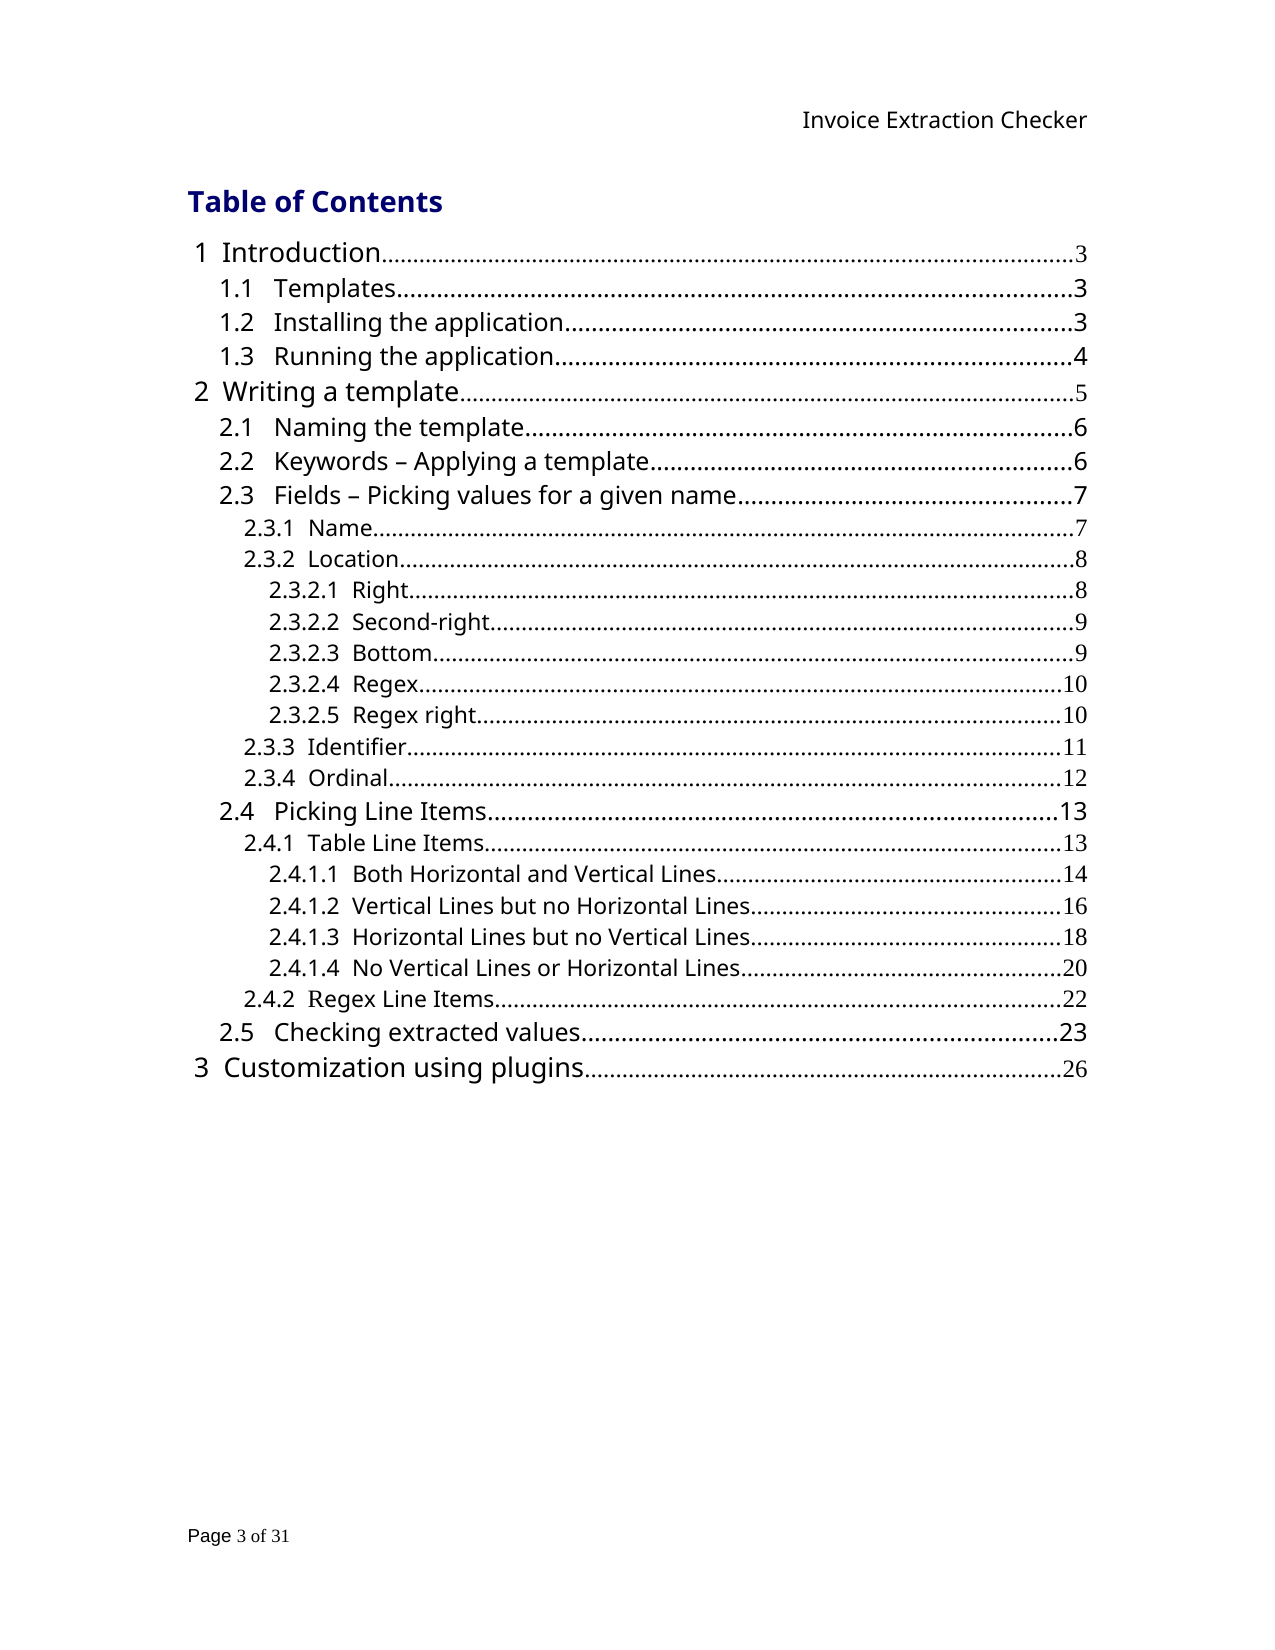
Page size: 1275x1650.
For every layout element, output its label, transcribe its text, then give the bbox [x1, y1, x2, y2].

text 2.2 Keywords – Applying a template 6 [212, 444, 1087, 478]
text 1.3 Running the application 4 [212, 339, 1087, 373]
text 1.2 Installing the application 3 [212, 305, 1087, 339]
text 2.4.1 Table Line Items 13 [237, 827, 1087, 858]
text 2.3.3 Identifier 11 [237, 731, 1087, 762]
text 2.3.1 Name 7 [237, 512, 1087, 543]
text 2.5 Checking extracted values 23 [212, 1015, 1087, 1049]
text 2.4.1.1 Both Horizontal and Vertical Lines 14 [262, 858, 1087, 890]
text 2 Writing a template 5 [187, 373, 1087, 410]
text 2.3 Fields – Picking values for a given name 7 [212, 478, 1087, 512]
text 2.3.2.5 Regex right 10 [262, 699, 1087, 731]
text 2.3.2.3 Bottom 9 [262, 637, 1087, 668]
text 2.3.2.2 Second-right 9 [262, 606, 1087, 637]
text 2.4.1.3 Horizontal Lines but no Vertical Lines 18 [262, 921, 1087, 952]
text 2.1 Naming the template 6 [212, 410, 1087, 444]
text 2.4.2 Regex Line Items 22 [237, 983, 1087, 1015]
text 2.3.2.4 Regex 10 [262, 668, 1087, 699]
text 1.1 Templates 3 [212, 271, 1087, 305]
text 2.3.2 Location 8 [237, 543, 1087, 574]
text 2.4.1.4 No Vertical Lines or Horizontal Lines 20 [262, 952, 1087, 983]
text 2.3.4 Ordinal 12 [237, 762, 1087, 793]
text 2.4.1.2 Vertical Lines but no Horizontal Lines 16 [262, 890, 1087, 921]
text 2.4 Picking Line Items 13 [212, 793, 1087, 827]
text 3 Customization using plugins 26 [187, 1049, 1087, 1086]
subtitle Table of Contents [187, 182, 1087, 221]
text 1 Introduction 3 [187, 234, 1087, 271]
text 2.3.2.1 Right 8 [262, 574, 1087, 606]
